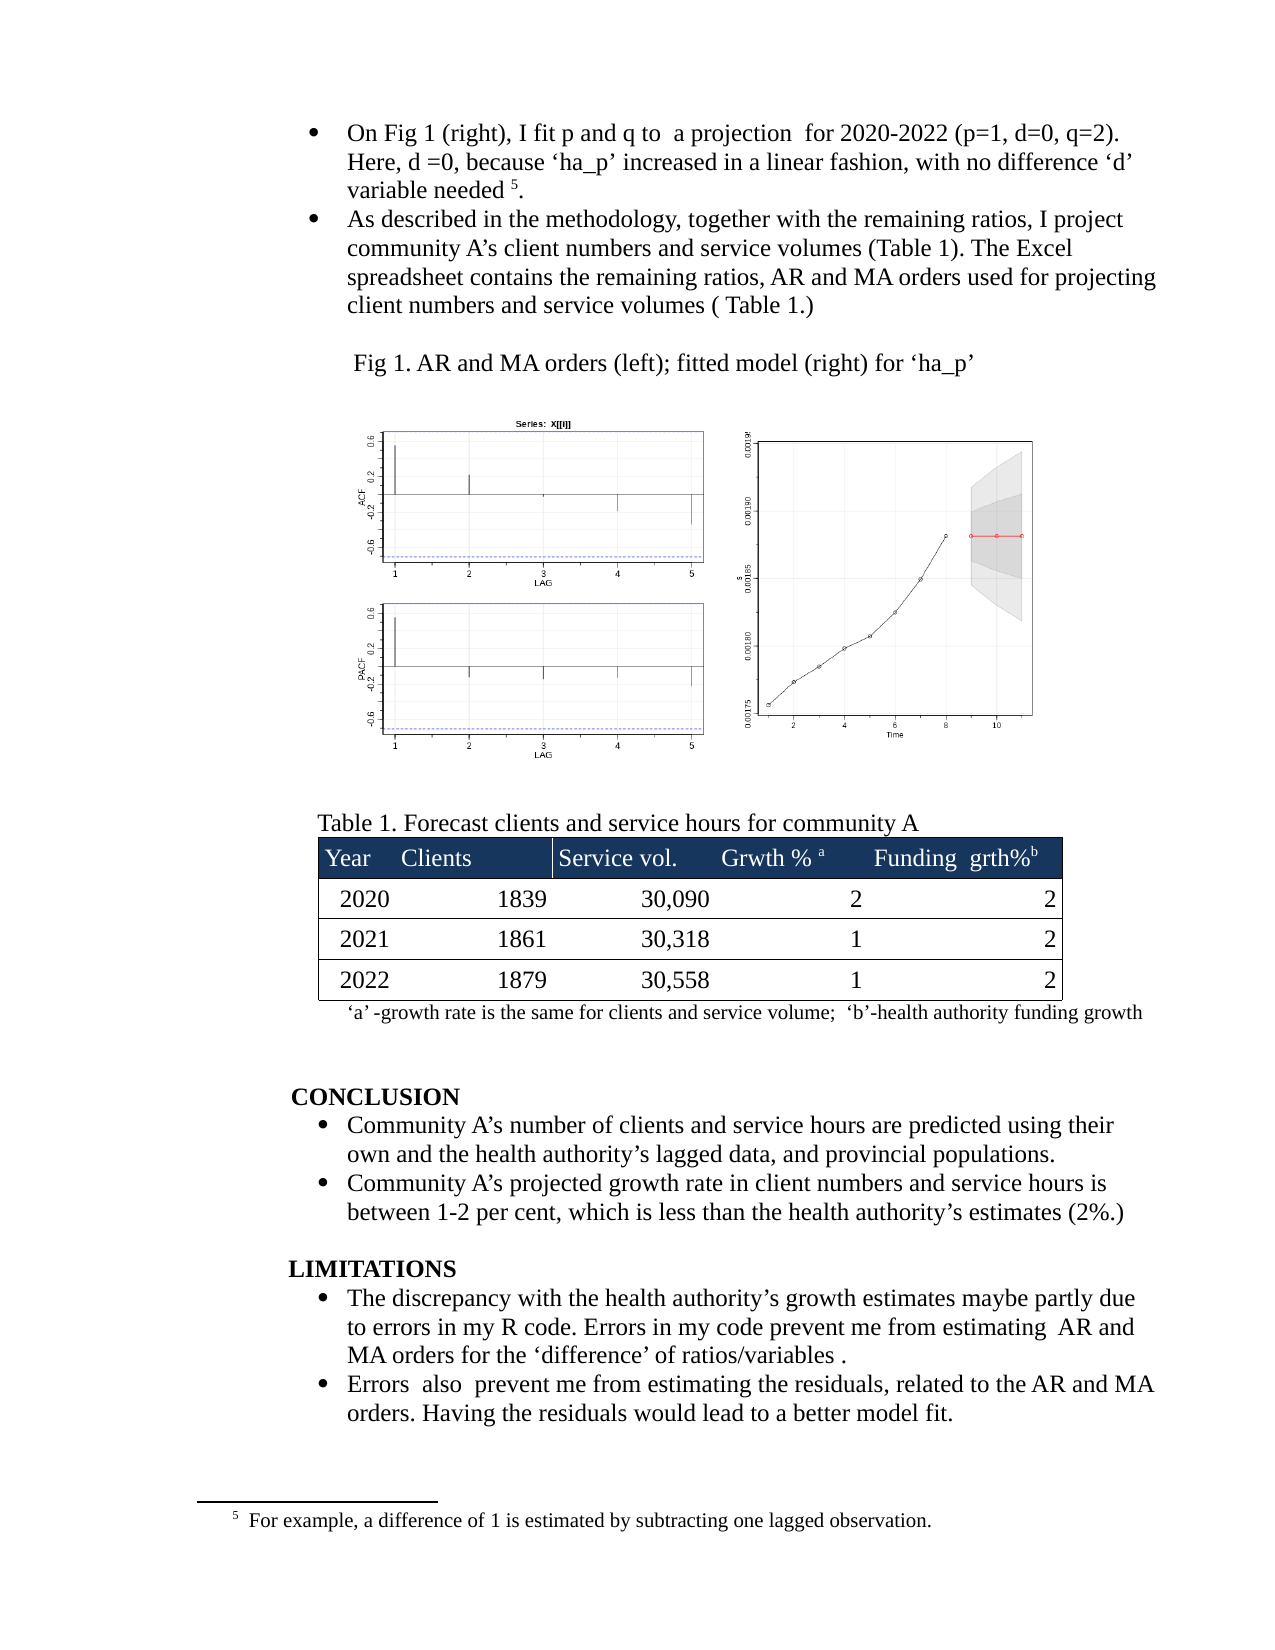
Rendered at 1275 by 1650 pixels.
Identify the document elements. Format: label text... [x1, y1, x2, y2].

table_cell 2 [868, 879, 1062, 918]
list For example, a difference of 1 is estimated by subtracting one lagged observation. [232, 1508, 1157, 1532]
table_header Service vol. [553, 838, 715, 878]
list The discrepancy with the health authority’s growth estimates maybe partly due to errors in my R code. Errors in my code prevent me from estimating AR and MA orders for the ‘difference’ of ratios/variables . [319, 1283, 1157, 1369]
table_cell 2 [715, 879, 868, 918]
table_cell 2021 [319, 919, 395, 959]
list CONCLUSION [291, 1082, 1157, 1111]
table_cell 2 [868, 919, 1062, 959]
table_cell 30,318 [553, 919, 715, 959]
text LIMITATIONS [276, 1254, 1157, 1283]
list Errors also prevent me from estimating the residuals, related to the AR and MA orders. Having the residuals would lead to a better model fit. [319, 1369, 1157, 1427]
table_cell 1861 [395, 919, 552, 959]
text Fig 1. AR and MA orders (left); fitted model (right) for ‘ha_p’ [309, 348, 1157, 377]
table_cell 1 [715, 919, 868, 959]
table_header Clients [395, 838, 552, 878]
list Community A’s projected growth rate in client numbers and service hours is between 1-2 per cent, which is less than the health authority’s estimates (2%.) [319, 1168, 1157, 1226]
table_header Year [319, 838, 395, 878]
table_header Funding grth%b [868, 838, 1062, 878]
picture [735, 432, 1041, 738]
table_cell 1839 [395, 879, 552, 918]
table_cell 2020 [319, 879, 395, 918]
table_cell 1879 [395, 960, 552, 1000]
table_cell 30,558 [553, 960, 715, 1000]
table_cell 1 [715, 960, 868, 1000]
table_cell 2022 [319, 960, 395, 1000]
table_cell 30,090 [553, 879, 715, 918]
list ‘a’ -growth rate is the same for clients and service volume; ‘b’-health authority funding growth [347, 1000, 1157, 1024]
picture [356, 416, 712, 760]
list On Fig 1 (right), I fit p and q to a projection for 2020-2022 (p=1, d=0, q=2). Here, d =0, because ‘ha_p’ increased in a linear fashion, with no difference ‘d’ variable needed . [309, 118, 1157, 204]
table_cell 2 [868, 960, 1062, 1000]
table_header Grwth % a [715, 838, 868, 878]
list As described in the methodology, together with the remaining ratios, I project community A’s client numbers and service volumes (Table 1). The Excel spreadsheet contains the remaining ratios, AR and MA orders used for projecting client numbers and service volumes ( Table 1.) [309, 204, 1157, 319]
list Table 1. Forecast clients and service hours for community A [311, 808, 1157, 837]
list Community A’s number of clients and service hours are predicted using their own and the health authority’s lagged data, and provincial populations. [319, 1111, 1157, 1168]
